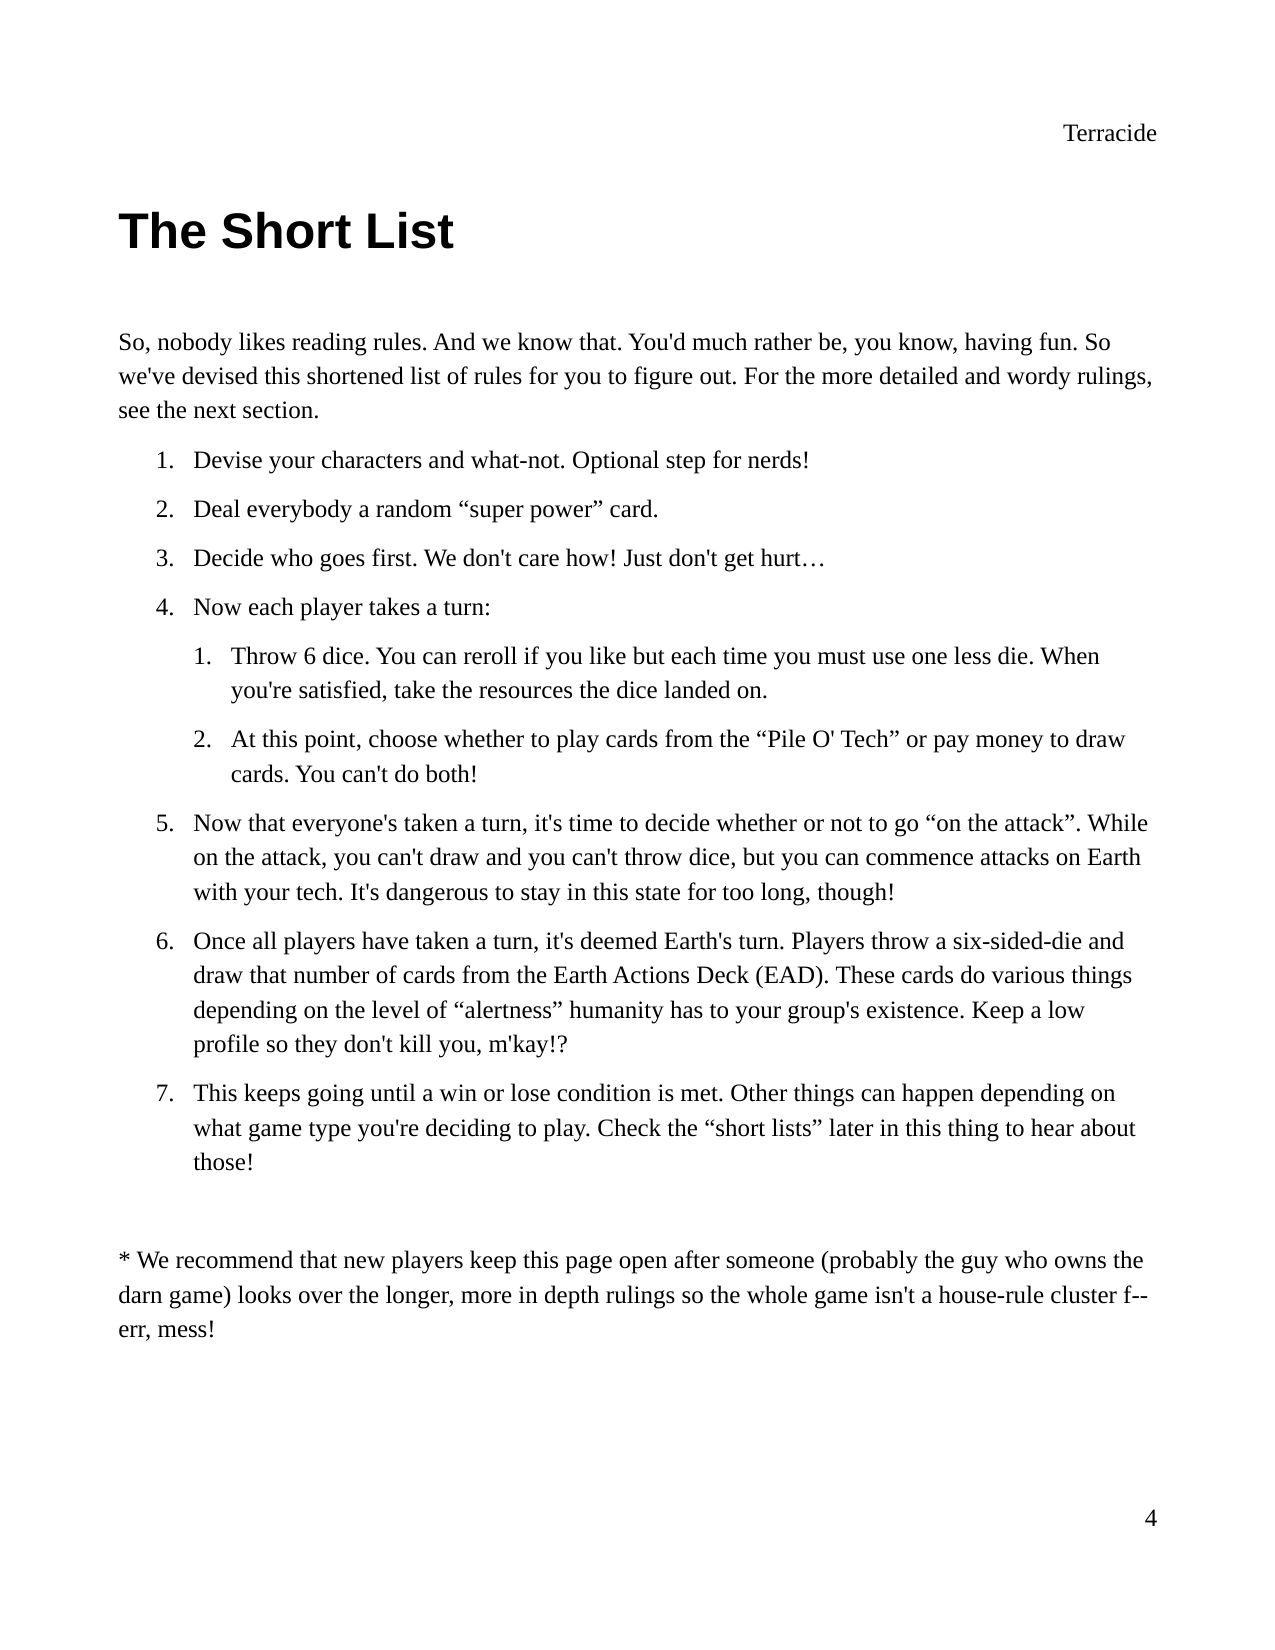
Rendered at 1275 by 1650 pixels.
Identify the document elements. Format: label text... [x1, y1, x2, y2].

list Throw 6 dice. You can reroll if you like but each time you must use one less die. When you're satisfied, take the resources the dice landed on. [193, 641, 1157, 704]
list At this point, choose whether to play cards from the “Pile O' Tech” or pay money to draw cards. You can't do both! [193, 724, 1157, 788]
list Once all players have taken a turn, it's deemed Earth's turn. Players throw a six-sided-die and draw that number of cards from the Earth Actions Deck (EAD). These cards do various things depending on the level of “alertness” humanity has to your group's existence. Keep a low profile so they don't kill you, m'kay!? [156, 926, 1157, 1058]
text So, nobody likes reading rules. And we know that. You'd much rather be, you know, having fun. So we've devised this shortened list of rules for you to figure out. For the more detailed and wordy rulings, see the next section. [118, 327, 1157, 424]
list Now that everyone's taken a turn, it's time to decide whether or not to go “on the attack”. While on the attack, you can't draw and you can't throw dice, but you can commence attacks on Earth with your tech. It's dangerous to stay in this state for too long, though! [156, 808, 1157, 906]
list This keeps going until a win or lose condition is met. Other things can happen depending on what game type you're deciding to play. Check the “short lists” later in this thing to hear about those! [156, 1078, 1157, 1176]
list Now each player takes a turn: [156, 592, 1157, 621]
subtitle The Short List [118, 202, 1157, 259]
list Devise your characters and what-not. Optional step for nerds! [156, 445, 1157, 473]
list Decide who goes first. We don't care how! Just don't get hurt… [156, 543, 1157, 572]
text * We recommend that new players keep this page open after someone (probably the guy who owns the darn game) looks over the longer, more in depth rulings so the whole game isn't a house-rule cluster f-- err, mess! [118, 1246, 1157, 1343]
list Deal everybody a random “super power” card. [156, 494, 1157, 522]
